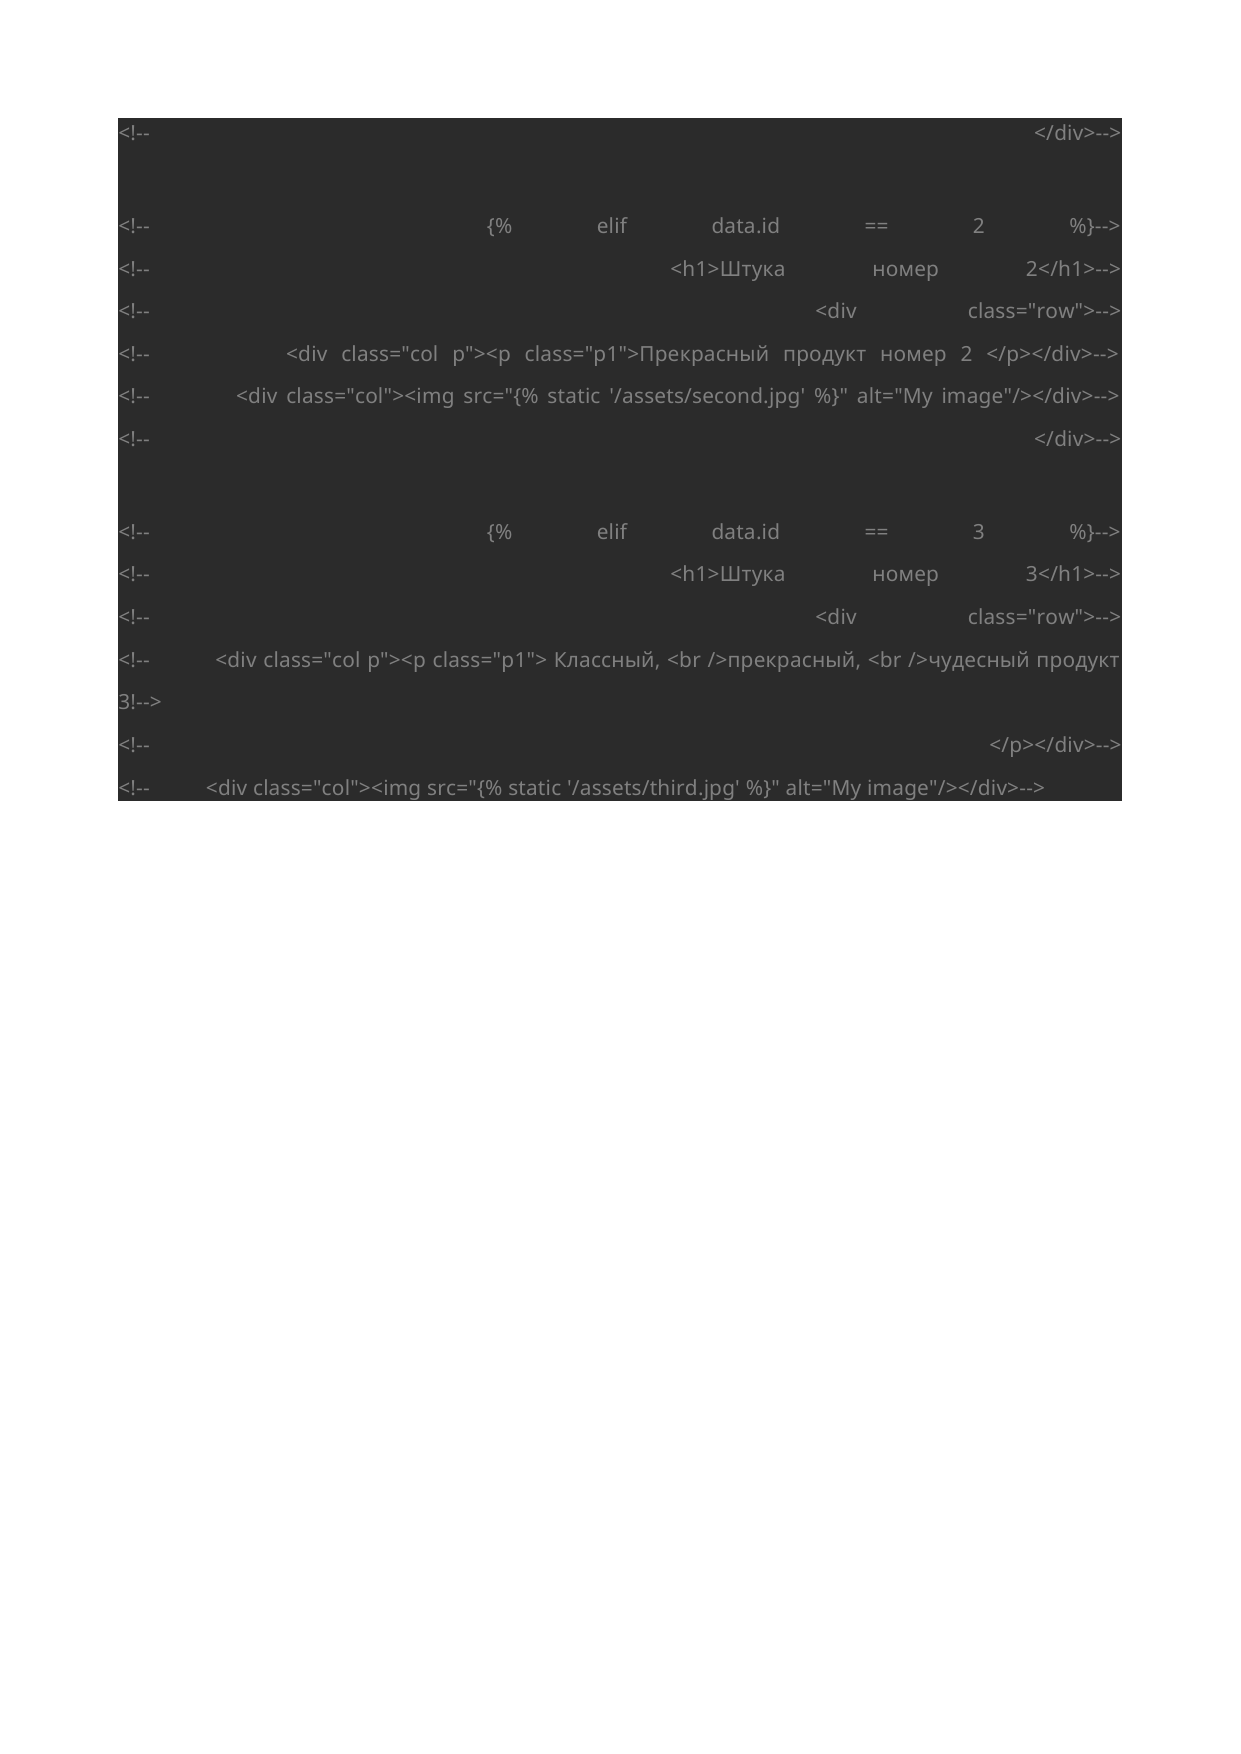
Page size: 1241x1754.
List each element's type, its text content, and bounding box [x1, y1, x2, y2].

text <!-- </div>--> <!-- {% elif data.id == 2 %}--> <!-- <h1>Штука номер 2</h1>--> <!-- <div class="row">--> <!-- <div class="col p"><p class="p1">Прекрасный продукт номер 2 </p></div>--> <!-- <div class="col"><img src="{% static '/assets/second.jpg' %}" alt="My image"/></div>--> <!-- </div>--> <!-- {% elif data.id == 3 %}--> <!-- <h1>Штука номер 3</h1>--> <!-- <div class="row">--> <!-- <div class="col p"><p class="p1"> Классный, <br />прекрасный, <br />чудесный продукт 3!--> <!-- </p></div>--> <!-- <div class="col"><img src="{% static '/assets/third.jpg' %}" alt="My image"/></div>--> [118, 118, 1122, 801]
